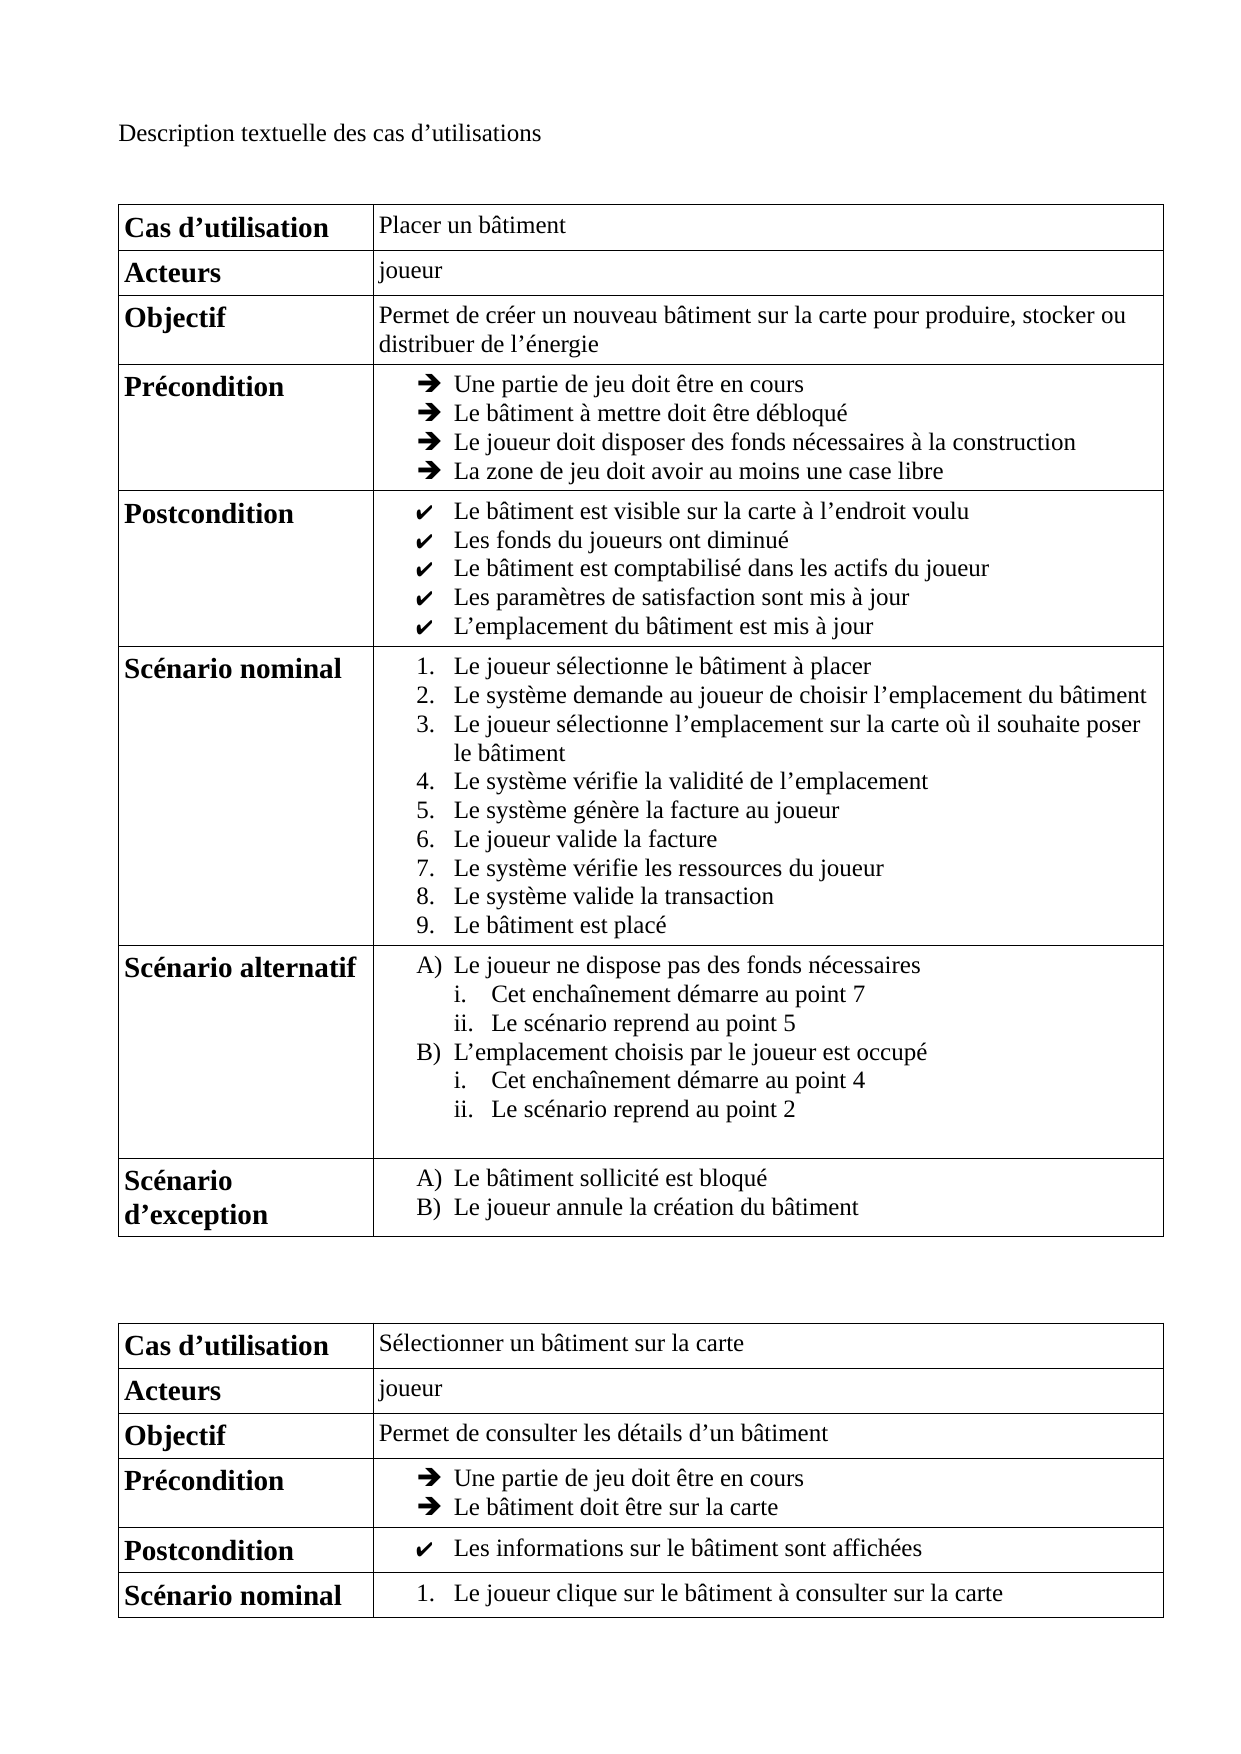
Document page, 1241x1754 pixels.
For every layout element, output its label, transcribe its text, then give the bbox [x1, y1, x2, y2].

table_header Placer un bâtiment [374, 205, 1163, 249]
table_cell Scénario nominal [119, 647, 373, 944]
table_cell Le bâtiment sollicité est bloqué Le joueur annule la création du bâtiment [374, 1159, 1163, 1236]
table_cell Précondition [119, 365, 373, 490]
table_cell Scénario alternatif [119, 946, 373, 1157]
table_cell joueur [374, 1369, 1163, 1413]
table_cell Postcondition [119, 1528, 373, 1572]
table_cell Une partie de jeu doit être en cours Le bâtiment à mettre doit être débloqué Le joueur doit disposer des fonds nécessaires à la construction La zone de jeu doit avoir au moins une case libre [374, 365, 1163, 490]
table_cell Précondition [119, 1459, 373, 1527]
table_header Cas d’utilisation [119, 205, 373, 249]
table_cell Objectif [119, 296, 373, 364]
table_cell Le joueur ne dispose pas des fonds nécessaires Cet enchaînement démarre au point 7 Le scénario reprend au point 5 L’emplacement choisis par le joueur est occupé Cet enchaînement démarre au point 4 Le scénario reprend au point 2 [374, 946, 1163, 1157]
table_cell Scénario nominal [119, 1573, 373, 1617]
table_header Sélectionner un bâtiment sur la carte [374, 1324, 1163, 1367]
table_cell Le joueur clique sur le bâtiment à consulter sur la carte Le système génère les informations actuelles du bâtiment Le système affiche dans une interface, les informations du bâtiment [374, 1573, 1163, 1617]
table_cell Le bâtiment est visible sur la carte à l’endroit voulu Les fonds du joueurs ont diminué Le bâtiment est comptabilisé dans les actifs du joueur Les paramètres de satisfaction sont mis à jour L’emplacement du bâtiment est mis à jour [374, 491, 1163, 646]
table_cell Scénario d’exception [119, 1159, 373, 1236]
table_cell Une partie de jeu doit être en cours Le bâtiment doit être sur la carte [374, 1459, 1163, 1527]
table_cell Objectif [119, 1414, 373, 1458]
table_cell Les informations sur le bâtiment sont affichées [374, 1528, 1163, 1572]
table_cell Permet de consulter les détails d’un bâtiment [374, 1414, 1163, 1458]
table_header Cas d’utilisation [119, 1324, 373, 1367]
table_cell Permet de créer un nouveau bâtiment sur la carte pour produire, stocker ou distribuer de l’énergie [374, 296, 1163, 364]
table_cell Acteurs [119, 1369, 373, 1413]
table_cell Le joueur sélectionne le bâtiment à placer Le système demande au joueur de choisir l’emplacement du bâtiment Le joueur sélectionne l’emplacement sur la carte où il souhaite poser le bâtiment Le système vérifie la validité de l’emplacement Le système génère la facture au joueur Le joueur valide la facture Le système vérifie les ressources du joueur Le système valide la transaction Le bâtiment est placé [374, 647, 1163, 944]
text Description textuelle des cas d’utilisations [118, 118, 1122, 147]
table_cell joueur [374, 251, 1163, 294]
table_cell Acteurs [119, 251, 373, 294]
table_cell Postcondition [119, 491, 373, 646]
